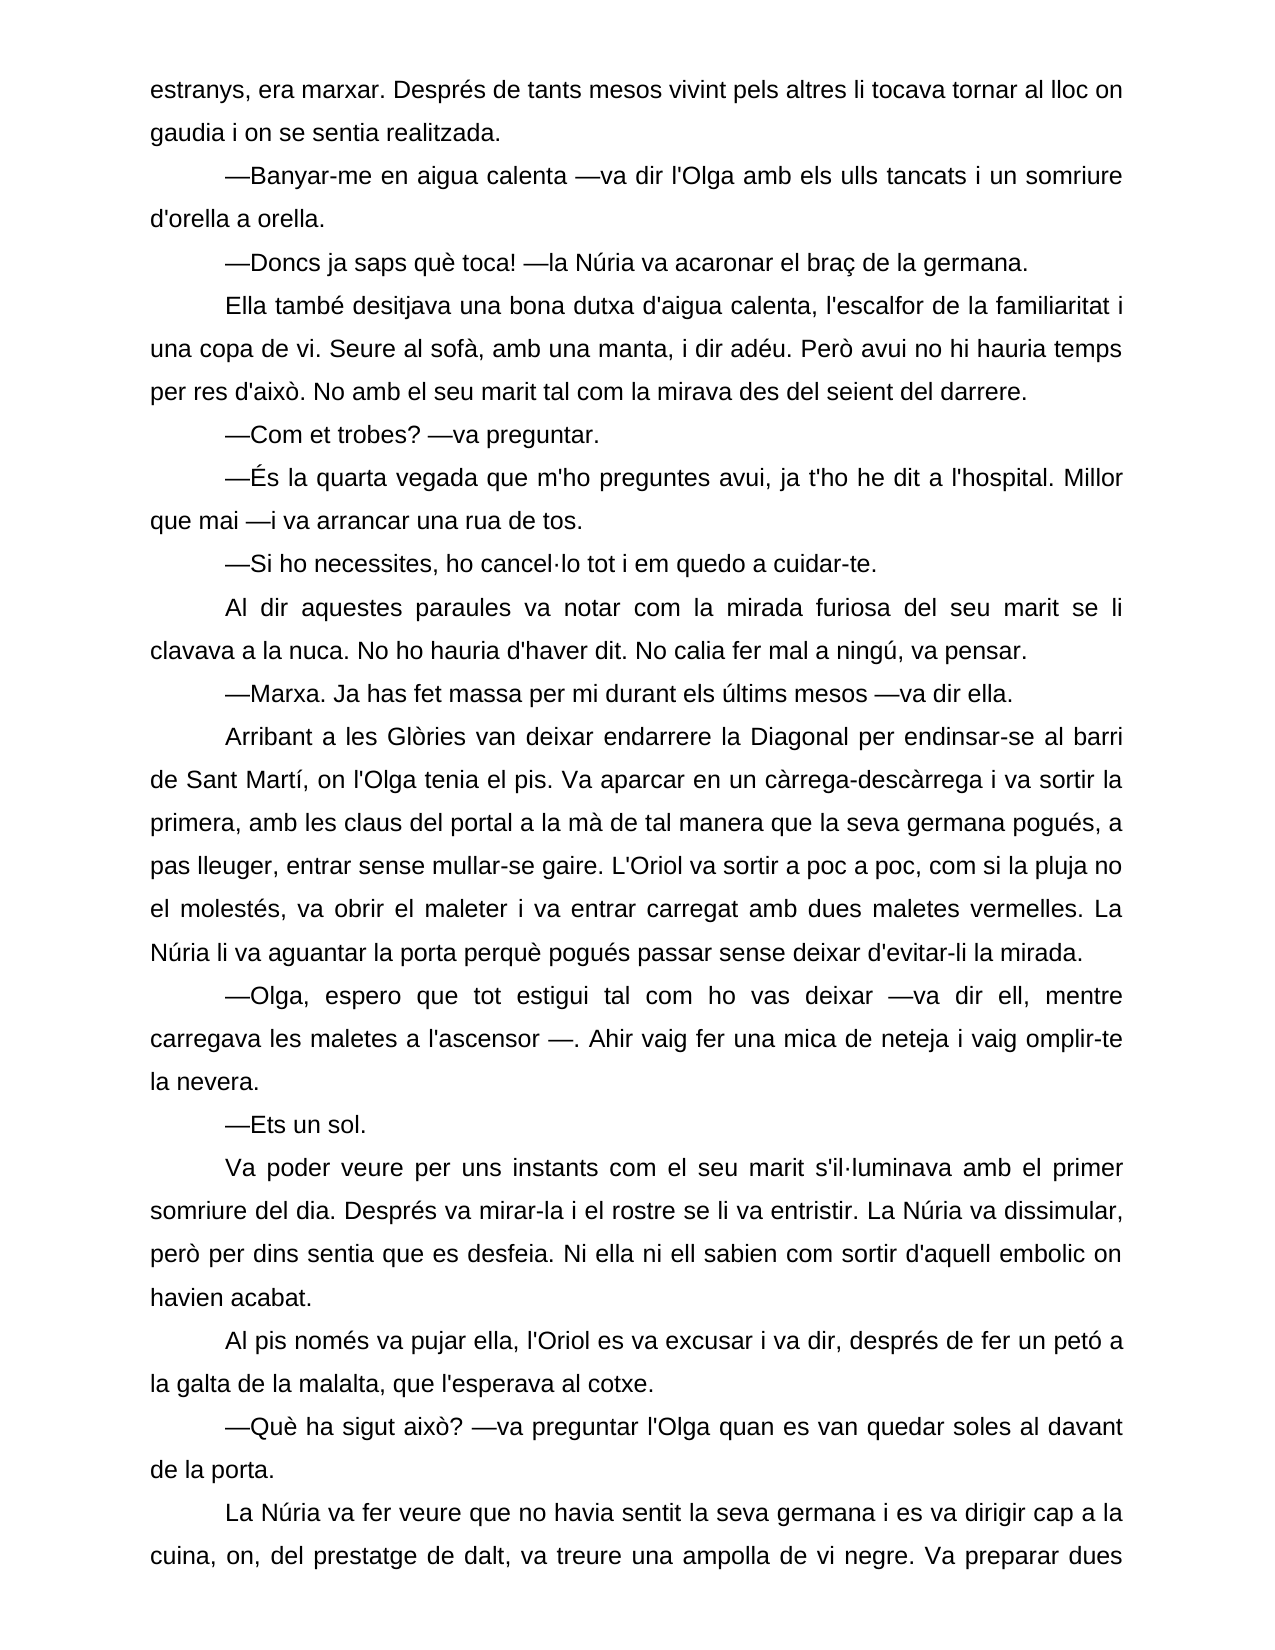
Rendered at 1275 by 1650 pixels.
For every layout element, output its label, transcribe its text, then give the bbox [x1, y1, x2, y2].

text Arribant a les Glòries van deixar endarrere la Diagonal per endinsar-se al barri de Sant Martí, on l'Olga tenia el pis. Va aparcar en un càrrega-descàrrega i va sortir la primera, amb les claus del portal a la mà de tal manera que la seva germana pogués, a pas lleuger, entrar sense mullar-se gaire. L'Oriol va sortir a poc a poc, com si la pluja no el molestés, va obrir el maleter i va entrar carregat amb dues maletes vermelles. La Núria li va aguantar la porta perquè pogués passar sense deixar d'evitar-li la mirada. [150, 722, 1125, 966]
text —Què ha sigut això? —va preguntar l'Olga quan es van quedar soles al davant de la porta. [150, 1412, 1125, 1484]
text La Núria va fer veure que no havia sentit la seva germana i es va dirigir cap a la cuina, on, del prestatge de dalt, va treure una ampolla de vi negre. Va preparar dues [150, 1498, 1125, 1570]
text Ella també desitjava una bona dutxa d'aigua calenta, l'escalfor de la familiaritat i una copa de vi. Seure al sofà, amb una manta, i dir adéu. Però avui no hi hauria temps per res d'això. No amb el seu marit tal com la mirava des del seient del darrere. [150, 291, 1125, 406]
text —Ets un sol. [150, 1110, 1125, 1139]
text —Com et trobes? —va preguntar. [150, 420, 1125, 449]
text —És la quarta vegada que m'ho preguntes avui, ja t'ho he dit a l'hospital. Millor que mai —i va arrancar una rua de tos. [150, 463, 1125, 535]
text Al pis només va pujar ella, l'Oriol es va excusar i va dir, després de fer un petó a la galta de la malalta, que l'esperava al cotxe. [150, 1326, 1125, 1397]
text —Si ho necessites, ho cancel·lo tot i em quedo a cuidar-te. [150, 549, 1125, 578]
text —Olga, espero que tot estigui tal com ho vas deixar —va dir ell, mentre carregava les maletes a l'ascensor —. Ahir vaig fer una mica de neteja i vaig omplir-te la nevera. [150, 981, 1125, 1096]
text —Marxa. Ja has fet massa per mi durant els últims mesos —va dir ella. [150, 679, 1125, 707]
text —Doncs ja saps què toca! —la Núria va acaronar el braç de la germana. [150, 247, 1125, 276]
text Va poder veure per uns instants com el seu marit s'il·luminava amb el primer somriure del dia. Després va mirar-la i el rostre se li va entristir. La Núria va dissimular, però per dins sentia que es desfeia. Ni ella ni ell sabien com sortir d'aquell embolic on havien acabat. [150, 1153, 1125, 1311]
text Al dir aquestes paraules va notar com la mirada furiosa del seu marit se li clavava a la nuca. No ho hauria d'haver dit. No calia fer mal a ningú, va pensar. [150, 592, 1125, 664]
text —Banyar-me en aigua calenta —va dir l'Olga amb els ulls tancats i un somriure d'orella a orella. [150, 161, 1125, 233]
text estranys, era marxar. Després de tants mesos vivint pels altres li tocava tornar al lloc on gaudia i on se sentia realitzada. [150, 75, 1125, 147]
